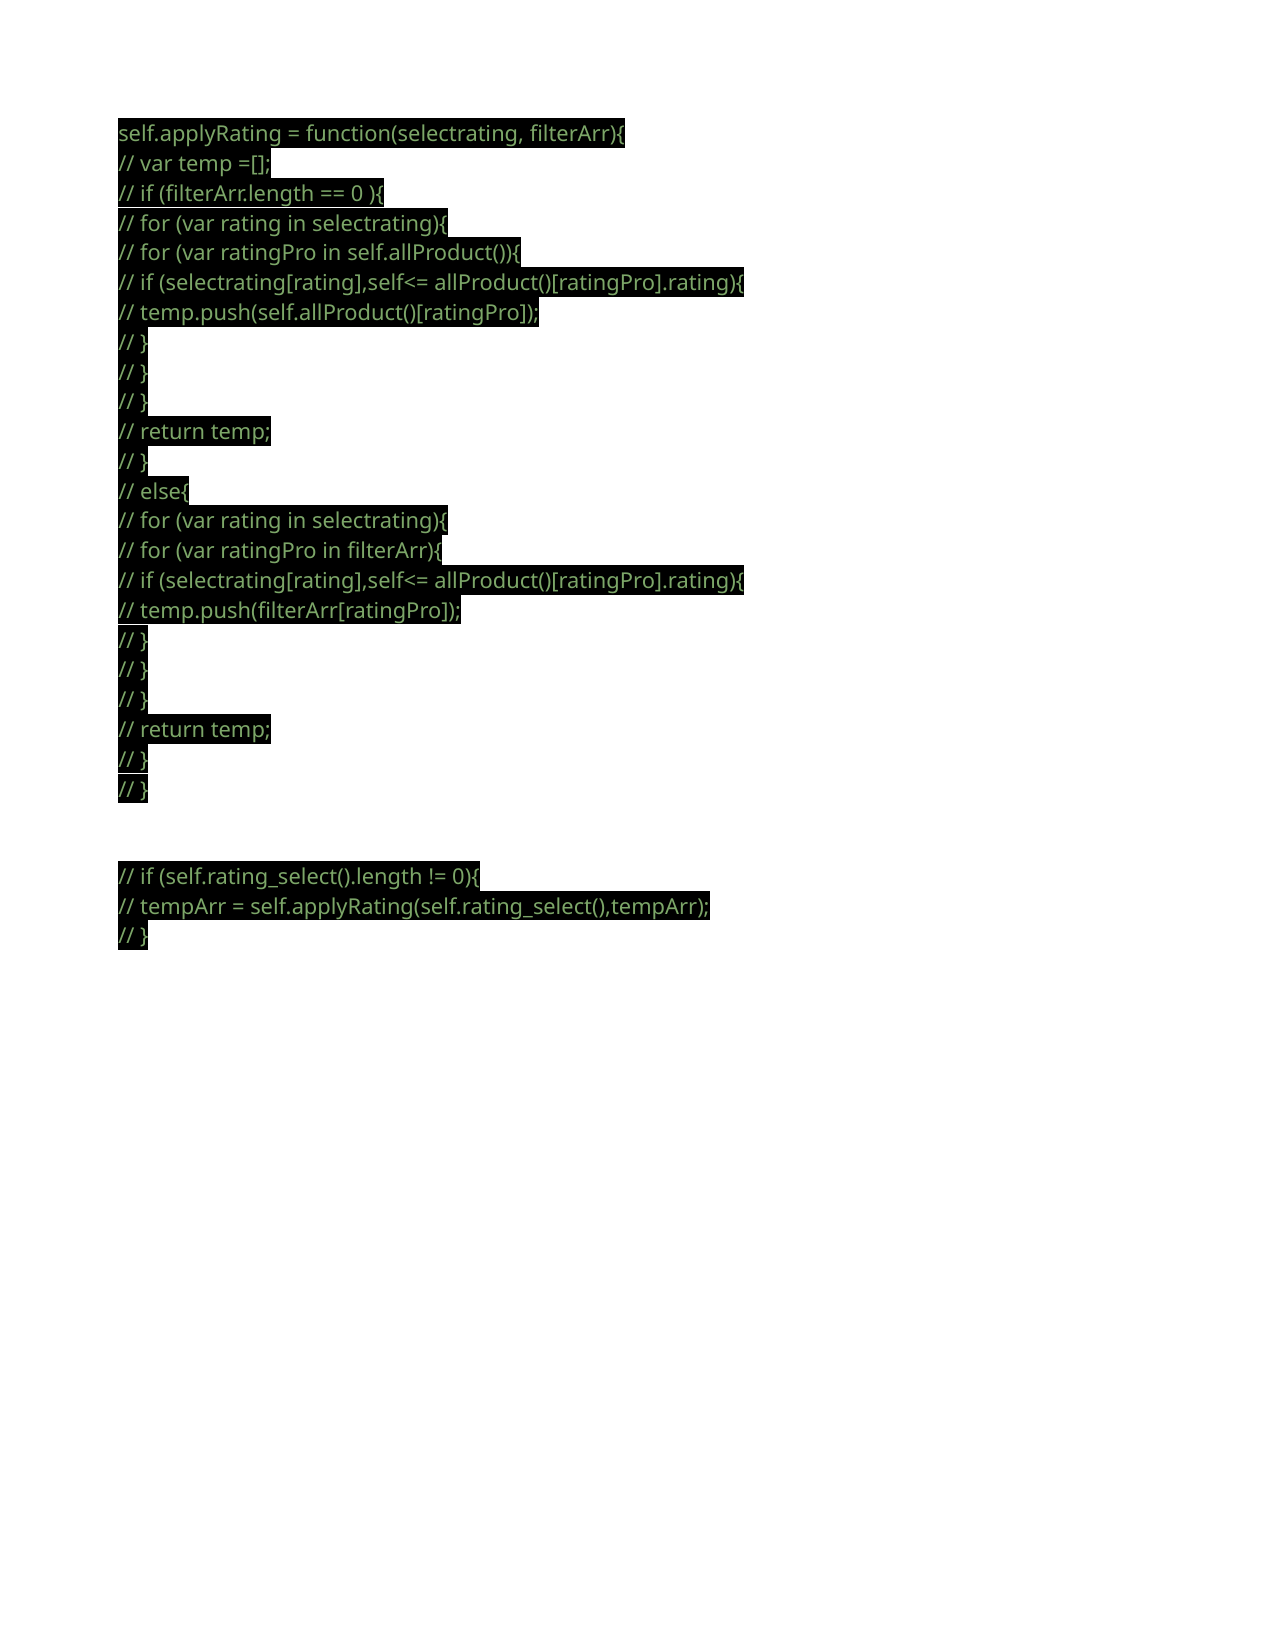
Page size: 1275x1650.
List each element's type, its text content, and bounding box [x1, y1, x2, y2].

text // tempArr = self.applyRating(self.rating_select(),tempArr); [118, 891, 1157, 920]
text // for (var ratingPro in self.allProduct()){ [118, 237, 1157, 267]
text // temp.push(self.allProduct()[ratingPro]); [118, 297, 1157, 327]
text // } [118, 624, 1157, 654]
text // return temp; [118, 714, 1157, 744]
text // } [118, 684, 1157, 714]
text // } [118, 920, 1157, 950]
text // for (var rating in selectrating){ [118, 505, 1157, 535]
text // } [118, 773, 1157, 803]
text // if (selectrating[rating],self<= allProduct()[ratingPro].rating){ [118, 565, 1157, 595]
text // if (selectrating[rating],self<= allProduct()[ratingPro].rating){ [118, 267, 1157, 297]
text // else{ [118, 476, 1157, 505]
text // } [118, 654, 1157, 684]
text // if (self.rating_select().length != 0){ [118, 861, 1157, 891]
text // } [118, 386, 1157, 416]
text // if (filterArr.length == 0 ){ [118, 178, 1157, 207]
text // } [118, 327, 1157, 356]
text // } [118, 356, 1157, 386]
text // temp.push(filterArr[ratingPro]); [118, 595, 1157, 624]
text // } [118, 744, 1157, 773]
text // for (var rating in selectrating){ [118, 207, 1157, 237]
text // for (var ratingPro in filterArr){ [118, 535, 1157, 565]
text // } [118, 446, 1157, 476]
text self.applyRating = function(selectrating, filterArr){ [118, 118, 1157, 148]
text // return temp; [118, 416, 1157, 446]
text // var temp =[]; [118, 148, 1157, 178]
